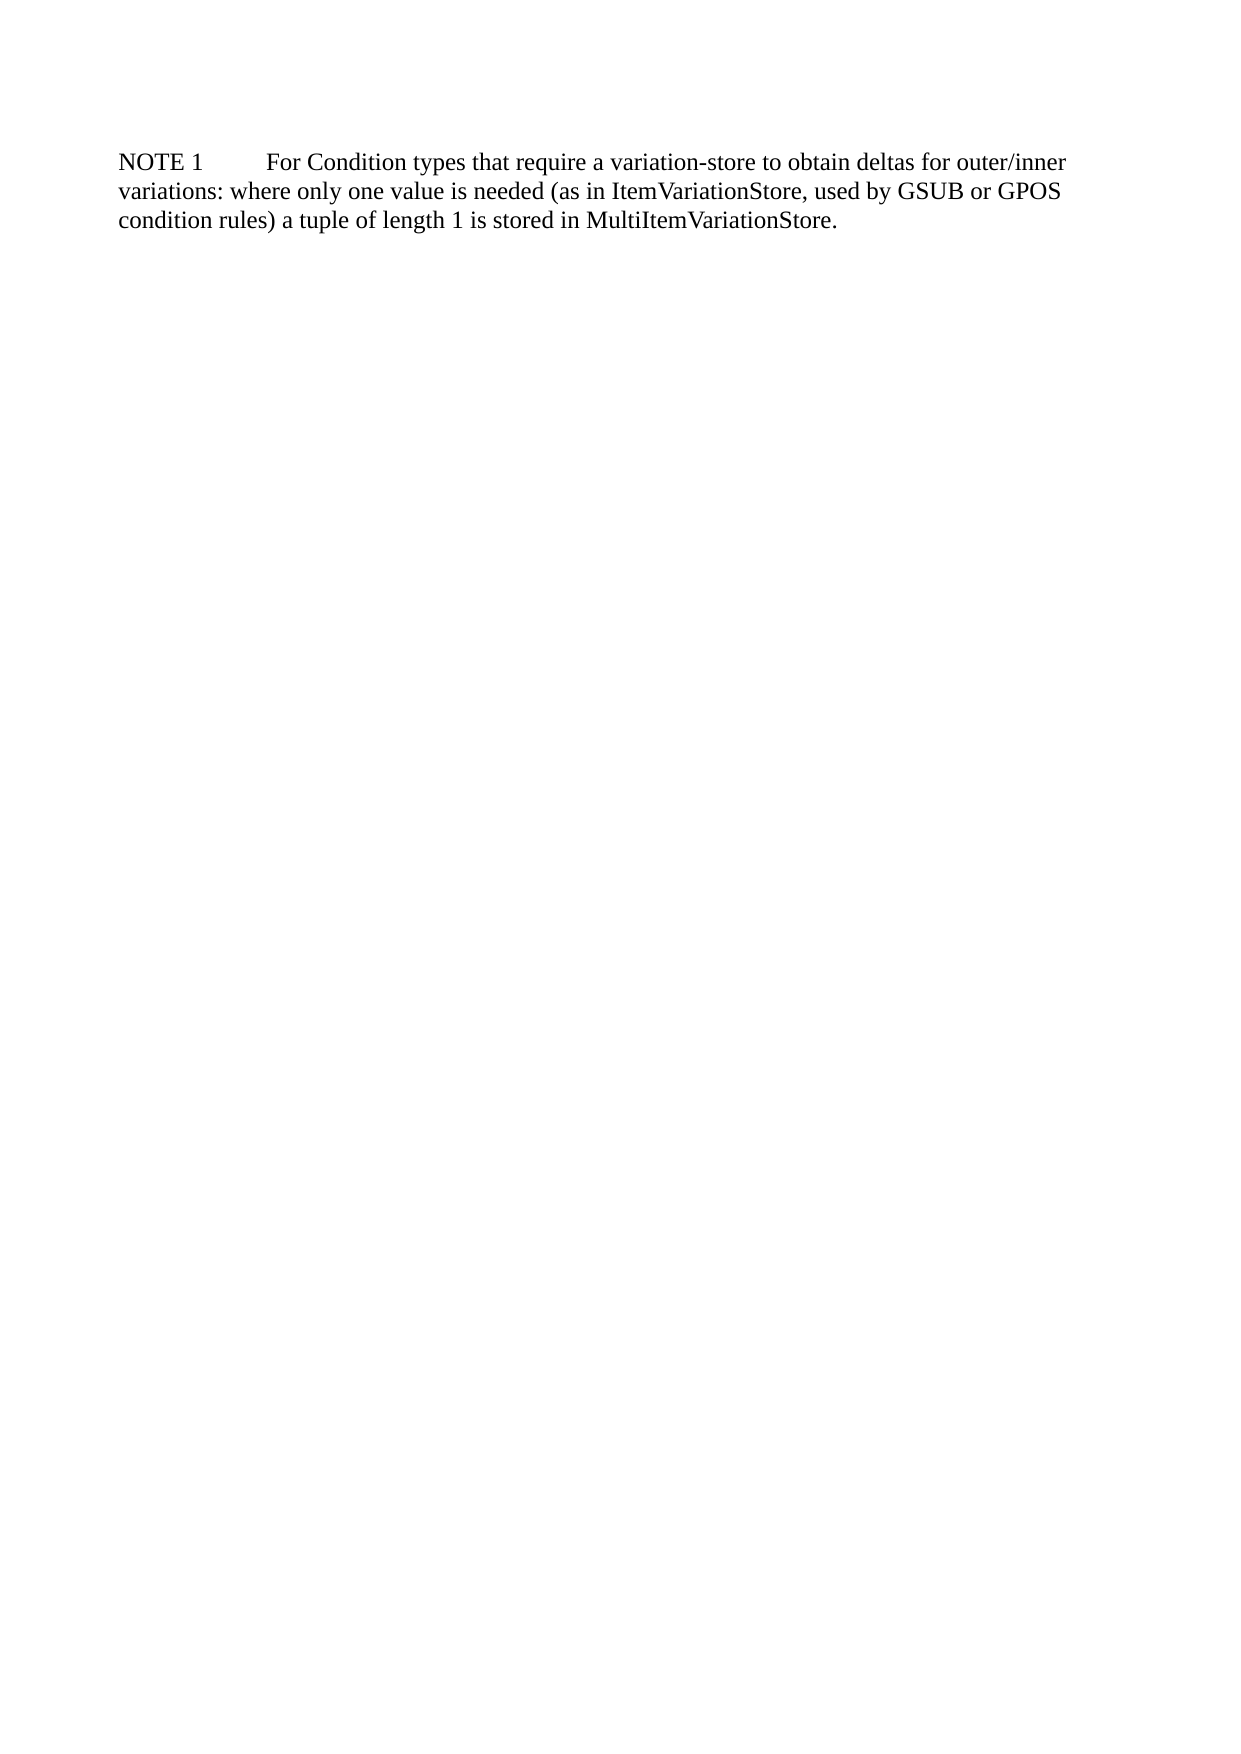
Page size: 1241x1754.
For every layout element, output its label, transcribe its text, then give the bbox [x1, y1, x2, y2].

text NOTE 1 For Condition types that require a variation-store to obtain deltas for outer/inner variations: where only one value is needed (as in ItemVariationStore, used by GSUB or GPOS condition rules) a tuple of length 1 is stored in MultiItemVariationStore. [118, 147, 1122, 233]
